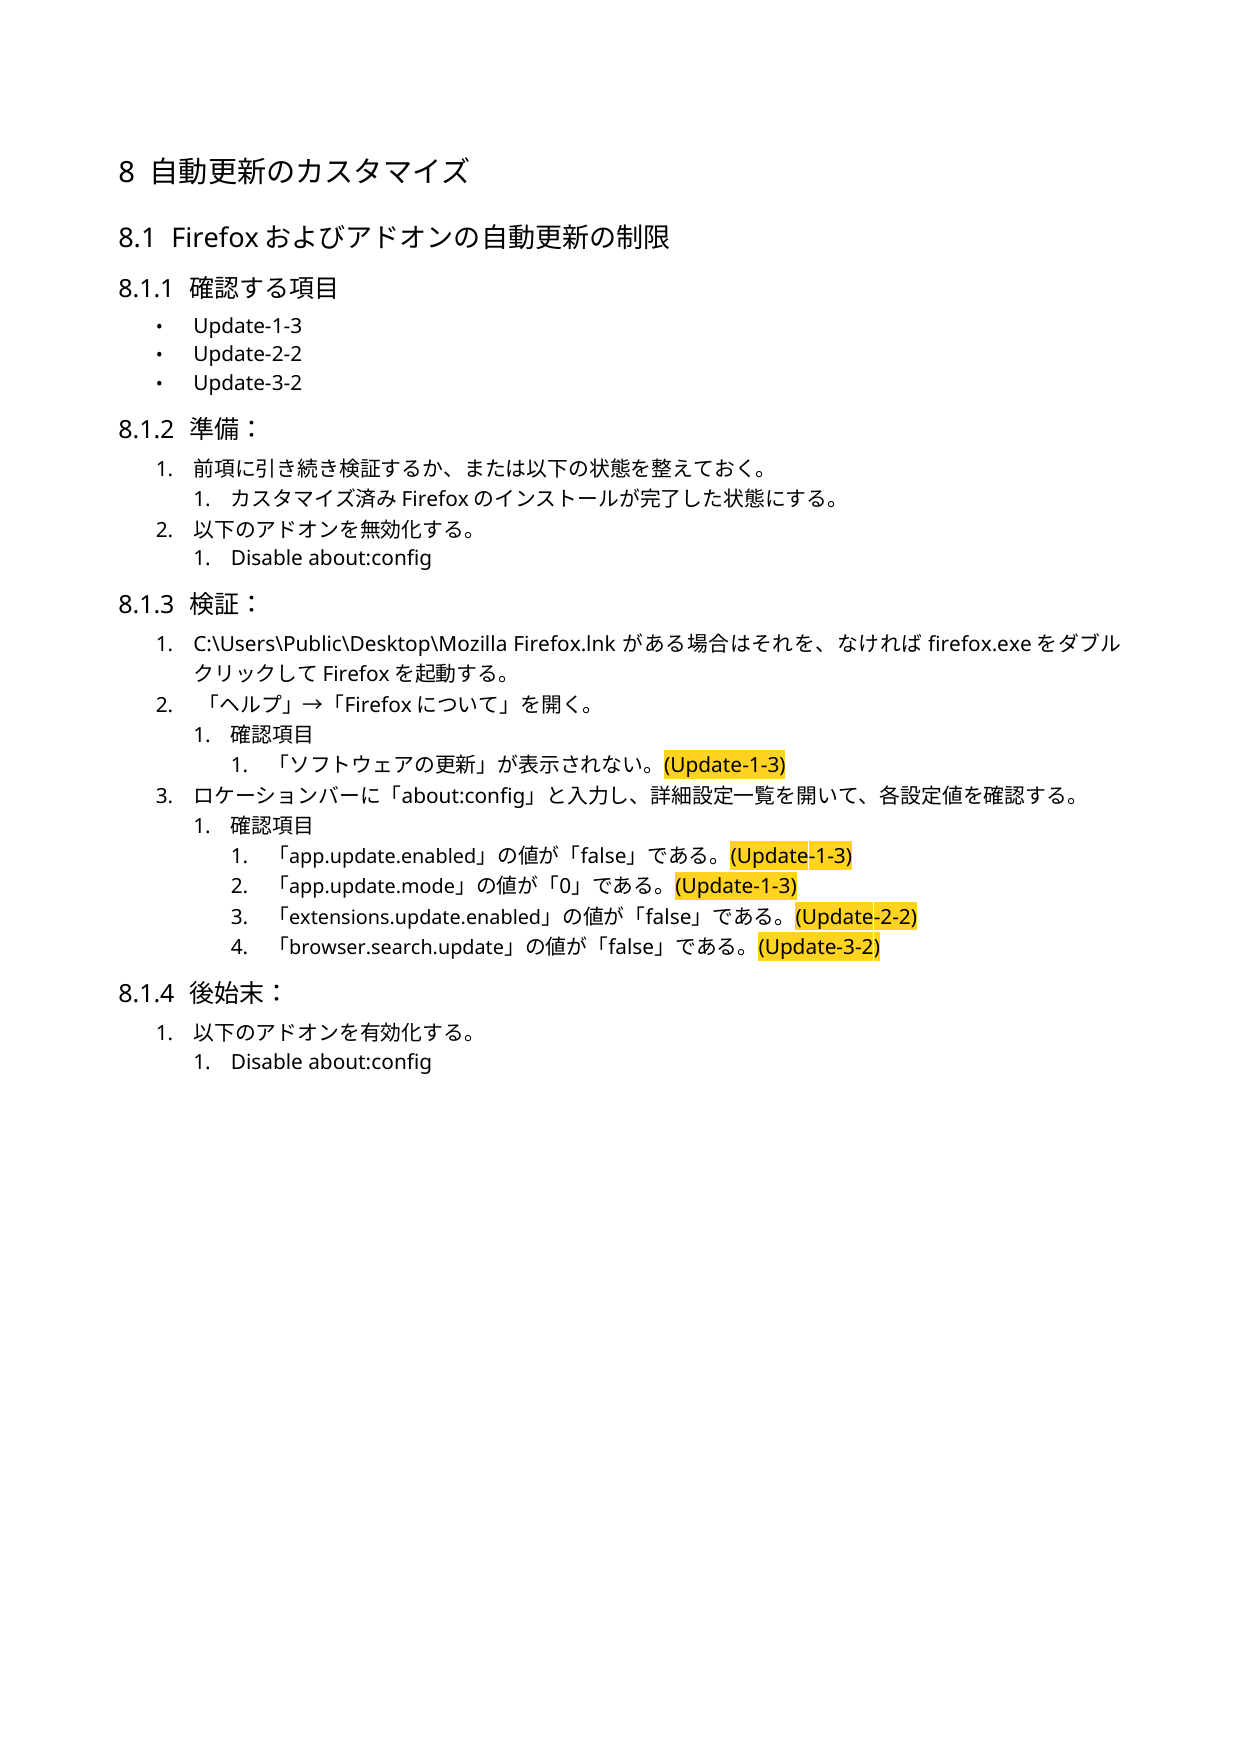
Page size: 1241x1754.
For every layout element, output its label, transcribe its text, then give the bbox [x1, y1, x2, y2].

list 「ヘルプ」→「Firefoxについて」を開く。 [156, 688, 1122, 718]
list 「browser.search.update」の値が「false」である。(Update-3-2) [231, 930, 1122, 961]
subtitle 後始末： [118, 974, 1122, 1010]
list 以下のアドオンを無効化する。 [156, 513, 1122, 543]
list 「app.update.enabled」の値が「false」である。(Update-1-3) [231, 839, 1122, 870]
list 前項に引き続き検証するか、または以下の状態を整えておく。 [156, 452, 1122, 482]
list Update-1-3 [156, 311, 1122, 339]
list 以下のアドオンを有効化する。 [156, 1016, 1122, 1047]
list Disable about:config [193, 1047, 1122, 1075]
list 「extensions.update.enabled」の値が「false」である。(Update-2-2) [231, 900, 1122, 930]
list Disable about:config [193, 543, 1122, 572]
list 確認項目 [193, 809, 1122, 839]
list 「ソフトウェアの更新」が表示されない。(Update-1-3) [231, 748, 1122, 779]
list Update-2-2 [156, 339, 1122, 368]
subtitle 自動更新のカスタマイズ [118, 149, 1122, 191]
list 「app.update.mode」の値が「0」である。(Update-1-3) [231, 870, 1122, 900]
list C:\Users\Public\Desktop\Mozilla Firefox.lnk がある場合はそれを、なければfirefox.exeをダブルクリックしてFirefoxを起動する。 [156, 627, 1122, 688]
subtitle 準備： [118, 409, 1122, 446]
subtitle Firefoxおよびアドオンの自動更新の制限 [118, 216, 1122, 255]
subtitle 検証： [118, 584, 1122, 621]
list 確認項目 [193, 718, 1122, 748]
list ロケーションバーに「about:config」と入力し、詳細設定一覧を開いて、各設定値を確認する。 [156, 779, 1122, 809]
list カスタマイズ済みFirefoxのインストールが完了した状態にする。 [193, 482, 1122, 513]
subtitle 確認する項目 [118, 268, 1122, 305]
list Update-3-2 [156, 368, 1122, 396]
